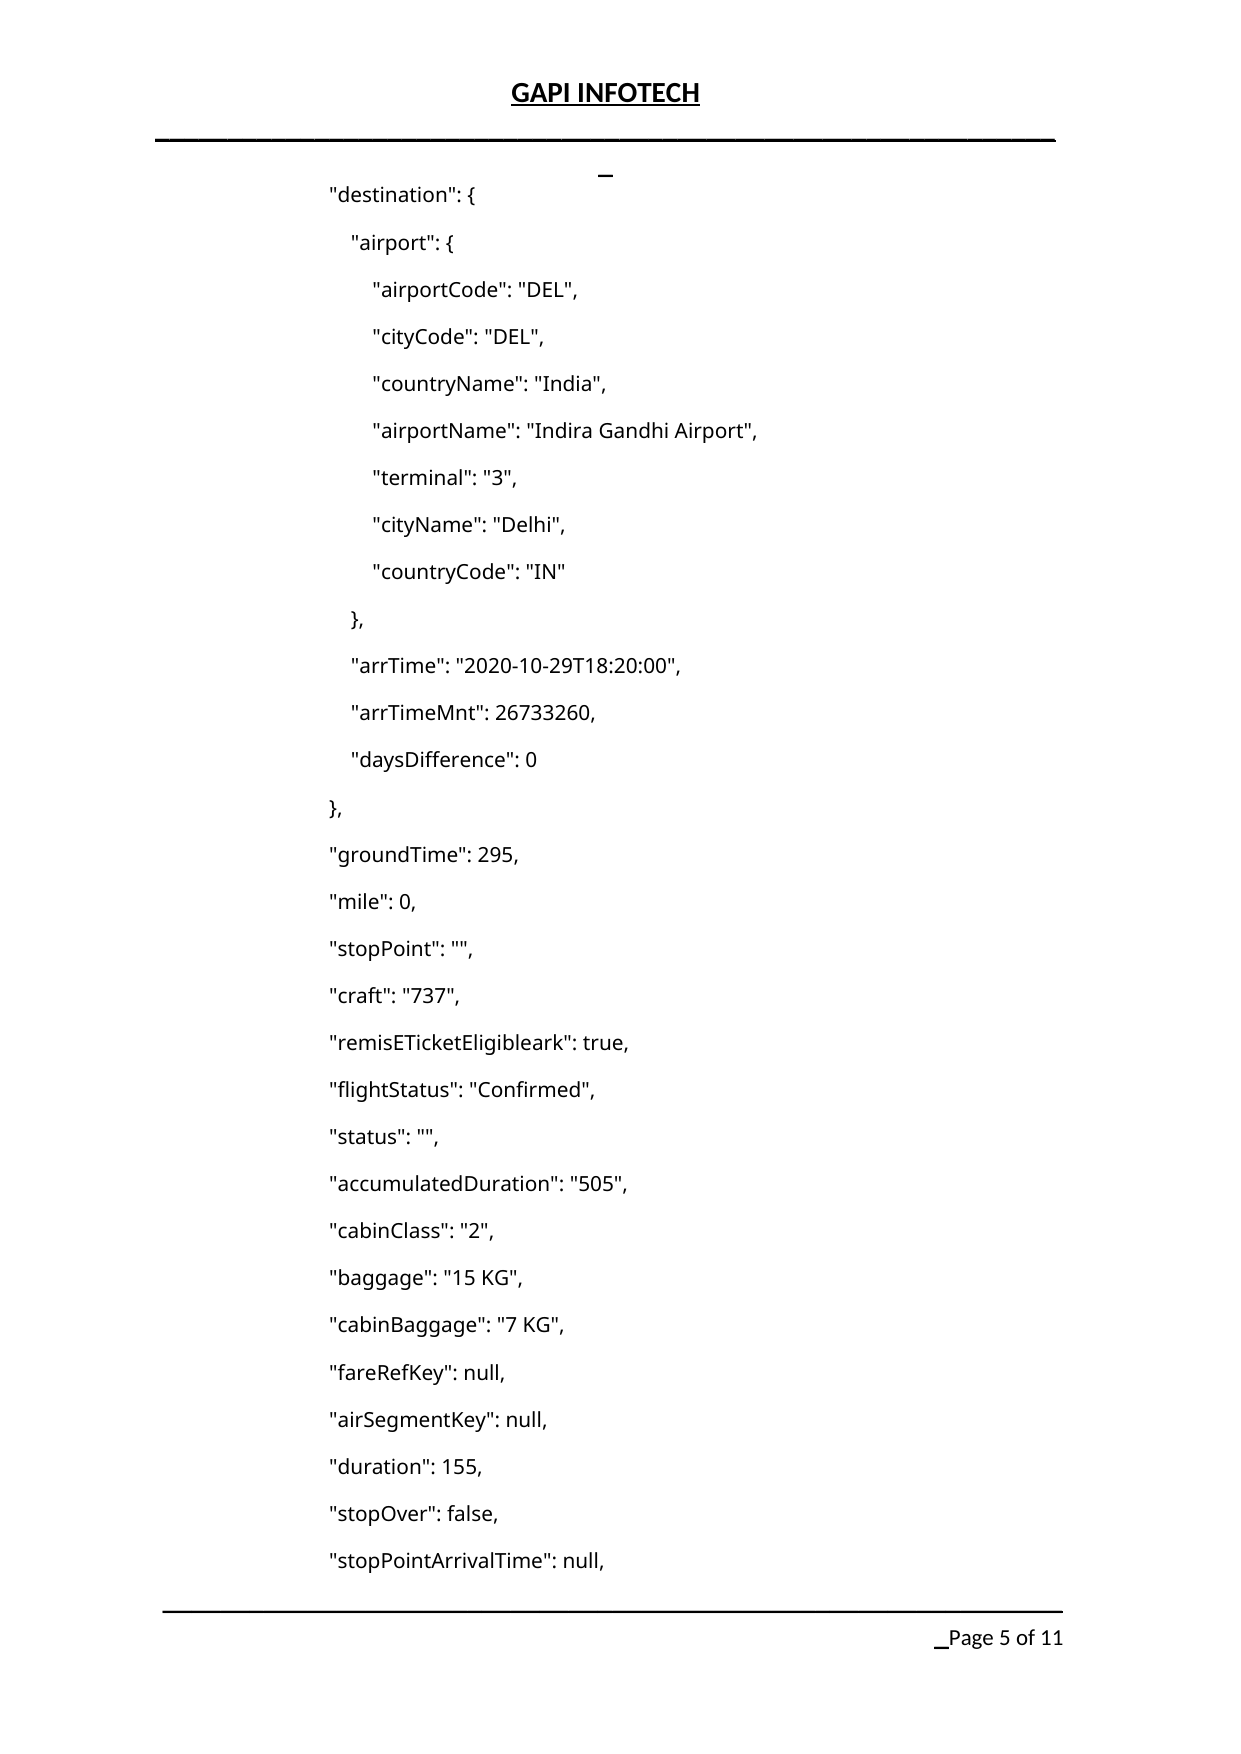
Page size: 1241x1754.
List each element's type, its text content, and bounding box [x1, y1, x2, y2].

list "fareRefKey": null, [177, 1358, 1063, 1386]
list "airport": { [177, 228, 1063, 256]
list "groundTime": 295, [177, 840, 1063, 868]
list "stopOver": false, [177, 1499, 1063, 1527]
list }, [177, 604, 1063, 633]
list "terminal": "3", [177, 463, 1063, 492]
list "mile": 0, [177, 887, 1063, 915]
list "stopPoint": "", [177, 934, 1063, 962]
list "daysDifference": 0 [177, 746, 1063, 774]
list "arrTime": "2020-10-29T18:20:00", [177, 651, 1063, 680]
list "status": "", [177, 1122, 1063, 1151]
list "craft": "737", [177, 981, 1063, 1009]
list }, [177, 793, 1063, 821]
list "airSegmentKey": null, [177, 1405, 1063, 1433]
list "duration": 155, [177, 1452, 1063, 1480]
list "cabinBaggage": "7 KG", [177, 1311, 1063, 1339]
list "airportCode": "DEL", [177, 275, 1063, 303]
list "remisETicketEligibleark": true, [177, 1028, 1063, 1057]
list "flightStatus": "Confirmed", [177, 1075, 1063, 1104]
list "baggage": "15 KG", [177, 1263, 1063, 1292]
list "cityName": "Delhi", [177, 510, 1063, 539]
list "destination": { [177, 181, 1063, 209]
list "arrTimeMnt": 26733260, [177, 698, 1063, 727]
list "cityCode": "DEL", [177, 322, 1063, 350]
list "countryCode": "IN" [177, 557, 1063, 586]
list "airportName": "Indira Gandhi Airport", [177, 416, 1063, 444]
list "stopPointArrivalTime": null, [177, 1546, 1063, 1574]
list "cabinClass": "2", [177, 1216, 1063, 1245]
list "countryName": "India", [177, 369, 1063, 397]
list "accumulatedDuration": "505", [177, 1169, 1063, 1198]
